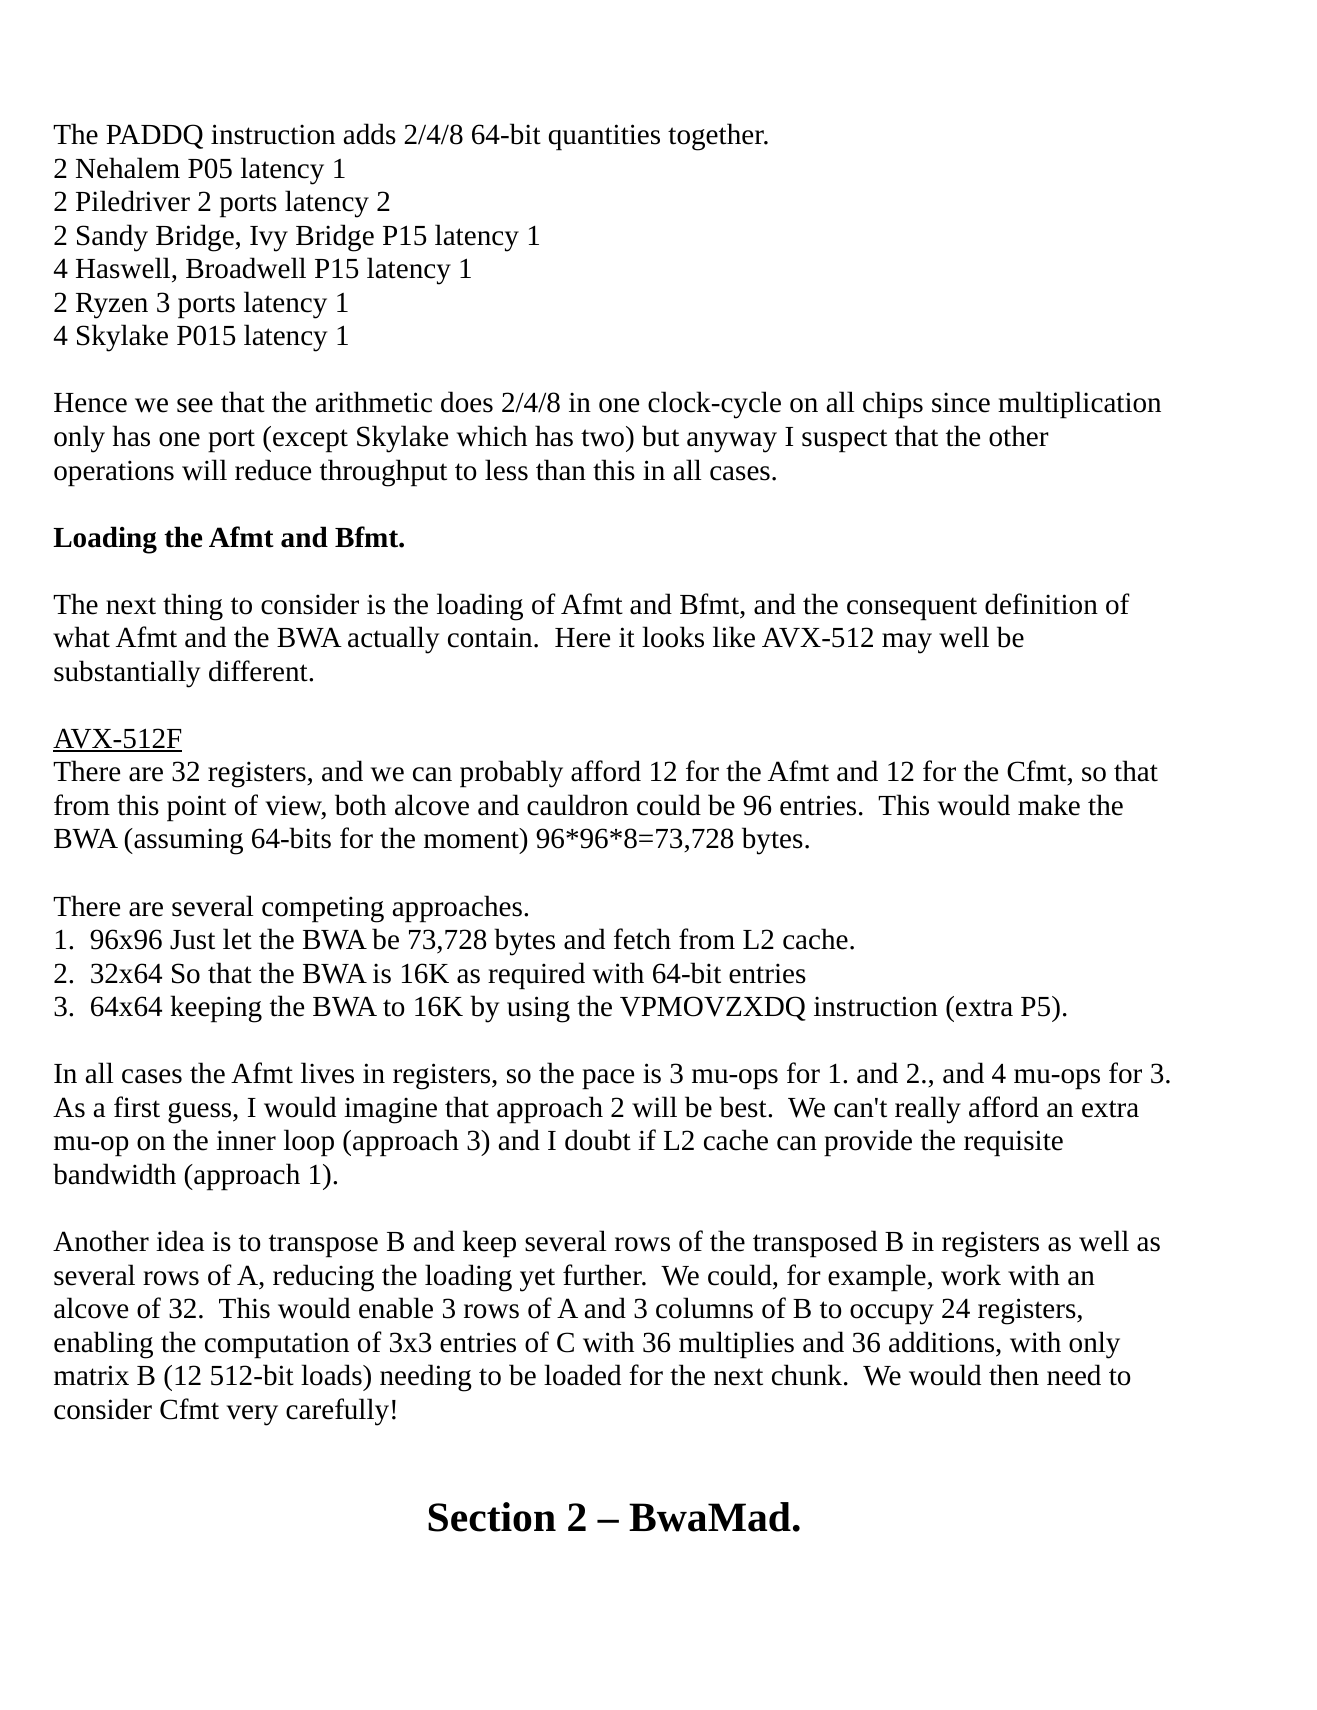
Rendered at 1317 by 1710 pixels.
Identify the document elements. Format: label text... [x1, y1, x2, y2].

text Hence we see that the arithmetic does 2/4/8 in one clock-cycle on all chips since multiplication only has one port (except Skylake which has two) but anyway I suspect that the other operations will reduce throughput to less than this in all cases. [53, 386, 1174, 486]
text 2. 32x64 So that the BWA is 16K as required with 64-bit entries [53, 956, 1174, 989]
text The next thing to consider is the loading of Afmt and Bfmt, and the consequent definition of what Afmt and the BWA actually contain. Here it looks like AVX-512 may well be substantially different. [53, 587, 1174, 687]
text Another idea is to transpose B and keep several rows of the transposed B in registers as well as several rows of A, reducing the loading yet further. We could, for example, work with an alcove of 32. This would enable 3 rows of A and 3 columns of B to occupy 24 registers, enabling the computation of 3x3 entries of C with 36 multiplies and 36 additions, with only matrix B (12 512-bit loads) needing to be loaded for the next chunk. We would then need to consider Cfmt very carefully! [53, 1224, 1174, 1425]
text 1. 96x96 Just let the BWA be 73,728 bytes and fetch from L2 cache. [53, 922, 1174, 956]
text In all cases the Afmt lives in registers, so the pace is 3 mu-ops for 1. and 2., and 4 mu-ops for 3. As a first guess, I would imagine that approach 2 will be best. We can't really afford an extra mu-op on the inner loop (approach 3) and I doubt if L2 cache can provide the requisite bandwidth (approach 1). [53, 1056, 1174, 1191]
text 2 Ryzen 3 ports latency 1 [53, 285, 1174, 318]
text There are 32 registers, and we can probably afford 12 for the Afmt and 12 for the Cfmt, so that from this point of view, both alcove and cauldron could be 96 entries. This would make the BWA (assuming 64-bits for the moment) 96*96*8=73,728 bytes. [53, 754, 1174, 855]
text 4 Haswell, Broadwell P15 latency 1 [53, 251, 1174, 285]
text 2 Sandy Bridge, Ivy Bridge P15 latency 1 [53, 218, 1174, 251]
text The PADDQ instruction adds 2/4/8 64-bit quantities together. [53, 117, 1174, 151]
text AVX-512F [53, 721, 1174, 754]
text Loading the Afmt and Bfmt. [53, 520, 1174, 553]
text There are several competing approaches. [53, 889, 1174, 922]
text 2 Piledriver 2 ports latency 2 [53, 184, 1174, 218]
text 3. 64x64 keeping the BWA to 16K by using the VPMOVZXDQ instruction (extra P5). [53, 989, 1174, 1023]
text 2 Nehalem P05 latency 1 [53, 151, 1174, 184]
text Section 2 – BwaMad. [53, 1492, 1174, 1540]
text 4 Skylake P015 latency 1 [53, 318, 1174, 352]
